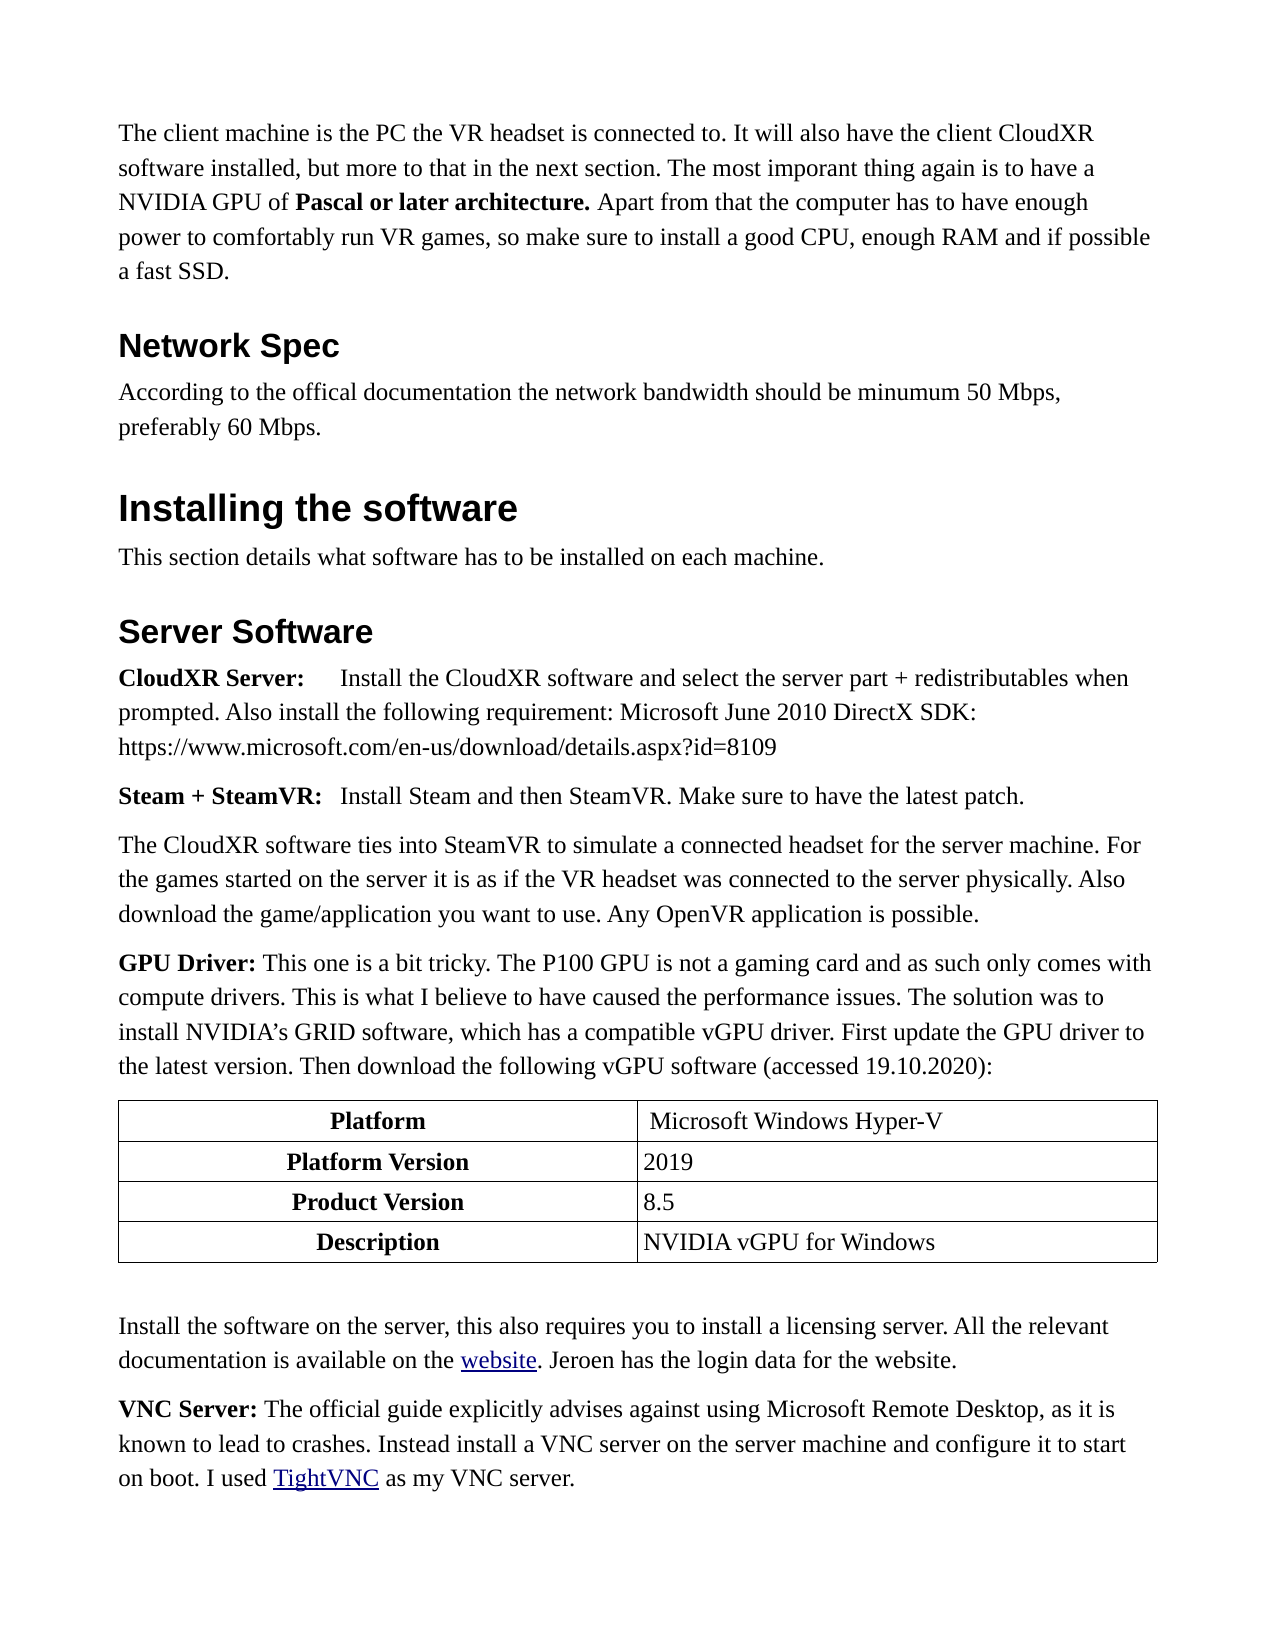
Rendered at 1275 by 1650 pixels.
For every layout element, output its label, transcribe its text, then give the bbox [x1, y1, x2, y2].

table_cell NVIDIA vGPU for Windows [638, 1222, 1157, 1262]
text GPU Driver: This one is a bit tricky. The P100 GPU is not a gaming card and as such only comes with compute drivers. This is what I believe to have caused the performance issues. The solution was to install NVIDIA’s GRID software, which has a compatible vGPU driver. First update the GPU driver to the latest version. Then download the following vGPU software (accessed 19.10.2020): [118, 948, 1157, 1080]
subtitle Server Software [118, 612, 1157, 650]
text The client machine is the PC the VR headset is connected to. It will also have the client CloudXR software installed, but more to that in the next section. The most imporant thing again is to have a NVIDIA GPU of Pascal or later architecture. Apart from that the computer has to have enough power to comfortably run VR games, so make sure to install a good CPU, enough RAM and if possible a fast SSD. [118, 118, 1157, 285]
table_header Microsoft Windows Hyper-V [638, 1101, 1157, 1141]
table_cell Platform Version [119, 1142, 637, 1181]
text Install the software on the server, this also requires you to install a licensing server. All the relevant documentation is available on the website. Jeroen has the login data for the website. [118, 1311, 1157, 1374]
text This section details what software has to be installed on each machine. [118, 542, 1157, 571]
text Steam + SteamVR: Install Steam and then SteamVR. Make sure to have the latest patch. [118, 781, 1157, 809]
text VNC Server: The official guide explicitly advises against using Microsoft Remote Desktop, as it is known to lead to crashes. Instead install a VNC server on the server machine and configure it to start on boot. I used TightVNC as my VNC server. [118, 1394, 1157, 1492]
table_cell Product Version [119, 1182, 637, 1221]
text The CloudXR software ties into SteamVR to simulate a connected headset for the server machine. For the games started on the server it is as if the VR headset was connected to the server physically. Also download the game/application you want to use. Any OpenVR application is possible. [118, 830, 1157, 928]
text CloudXR Server: Install the CloudXR software and select the server part + redistributables when prompted. Also install the following requirement: Microsoft June 2010 DirectX SDK: https://www.microsoft.com/en-us/download/details.aspx?id=8109 [118, 663, 1157, 761]
table_header Platform [119, 1101, 637, 1141]
table_cell 2019 [638, 1142, 1157, 1181]
text According to the offical documentation the network bandwidth should be minumum 50 Mbps, preferably 60 Mbps. [118, 377, 1157, 440]
table_cell Description [119, 1222, 637, 1262]
subtitle Network Spec [118, 326, 1157, 364]
table_cell 8.5 [638, 1182, 1157, 1221]
subtitle Installing the software [118, 486, 1157, 529]
